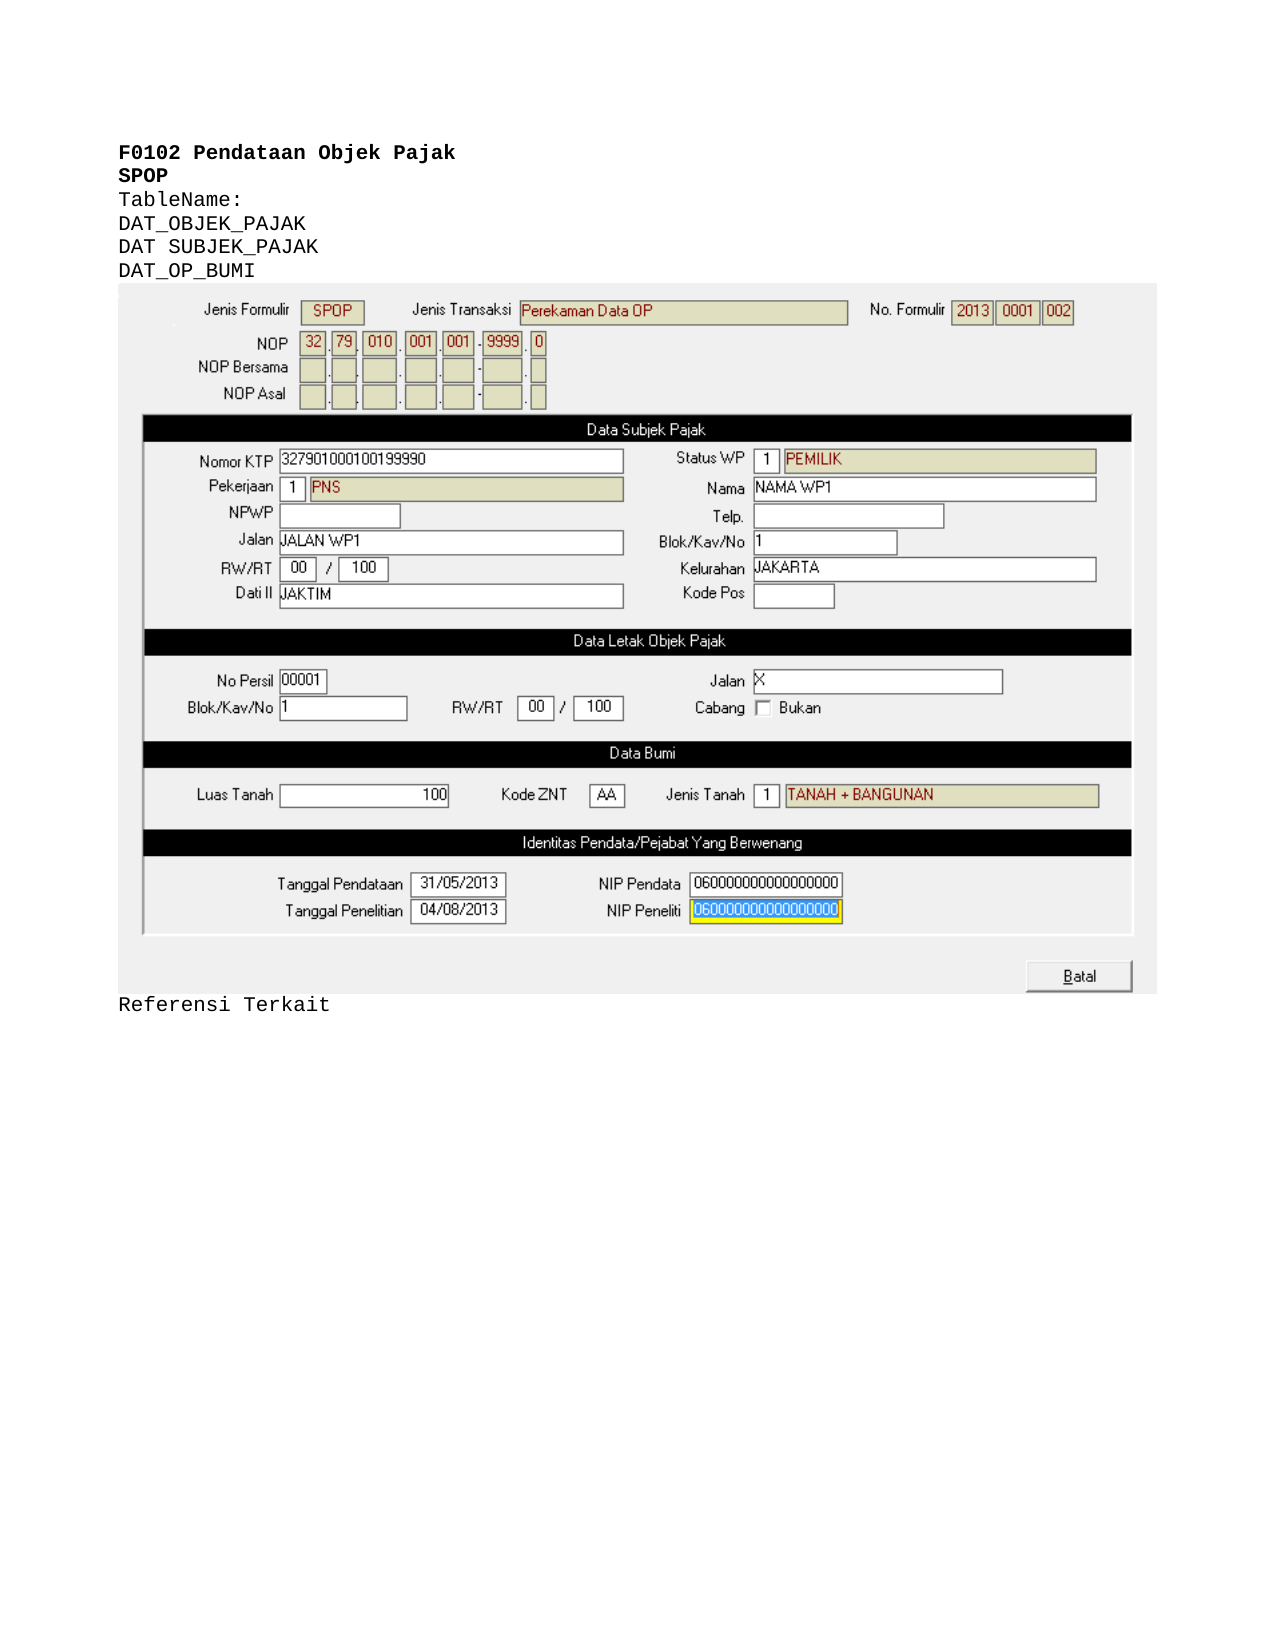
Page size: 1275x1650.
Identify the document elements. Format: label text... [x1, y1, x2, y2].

text DAT SUBJEK_PAJAK [118, 236, 1157, 260]
text TableName: [118, 189, 1157, 213]
text SPOP [118, 165, 1157, 189]
text DAT_OBJEK_PAJAK [118, 213, 1157, 236]
text F0102 Pendataan Objek Pajak [118, 142, 1157, 165]
text DAT_OP_BUMI [118, 260, 1157, 283]
text Referensi Terkait [118, 994, 1157, 1017]
picture [118, 283, 1157, 994]
